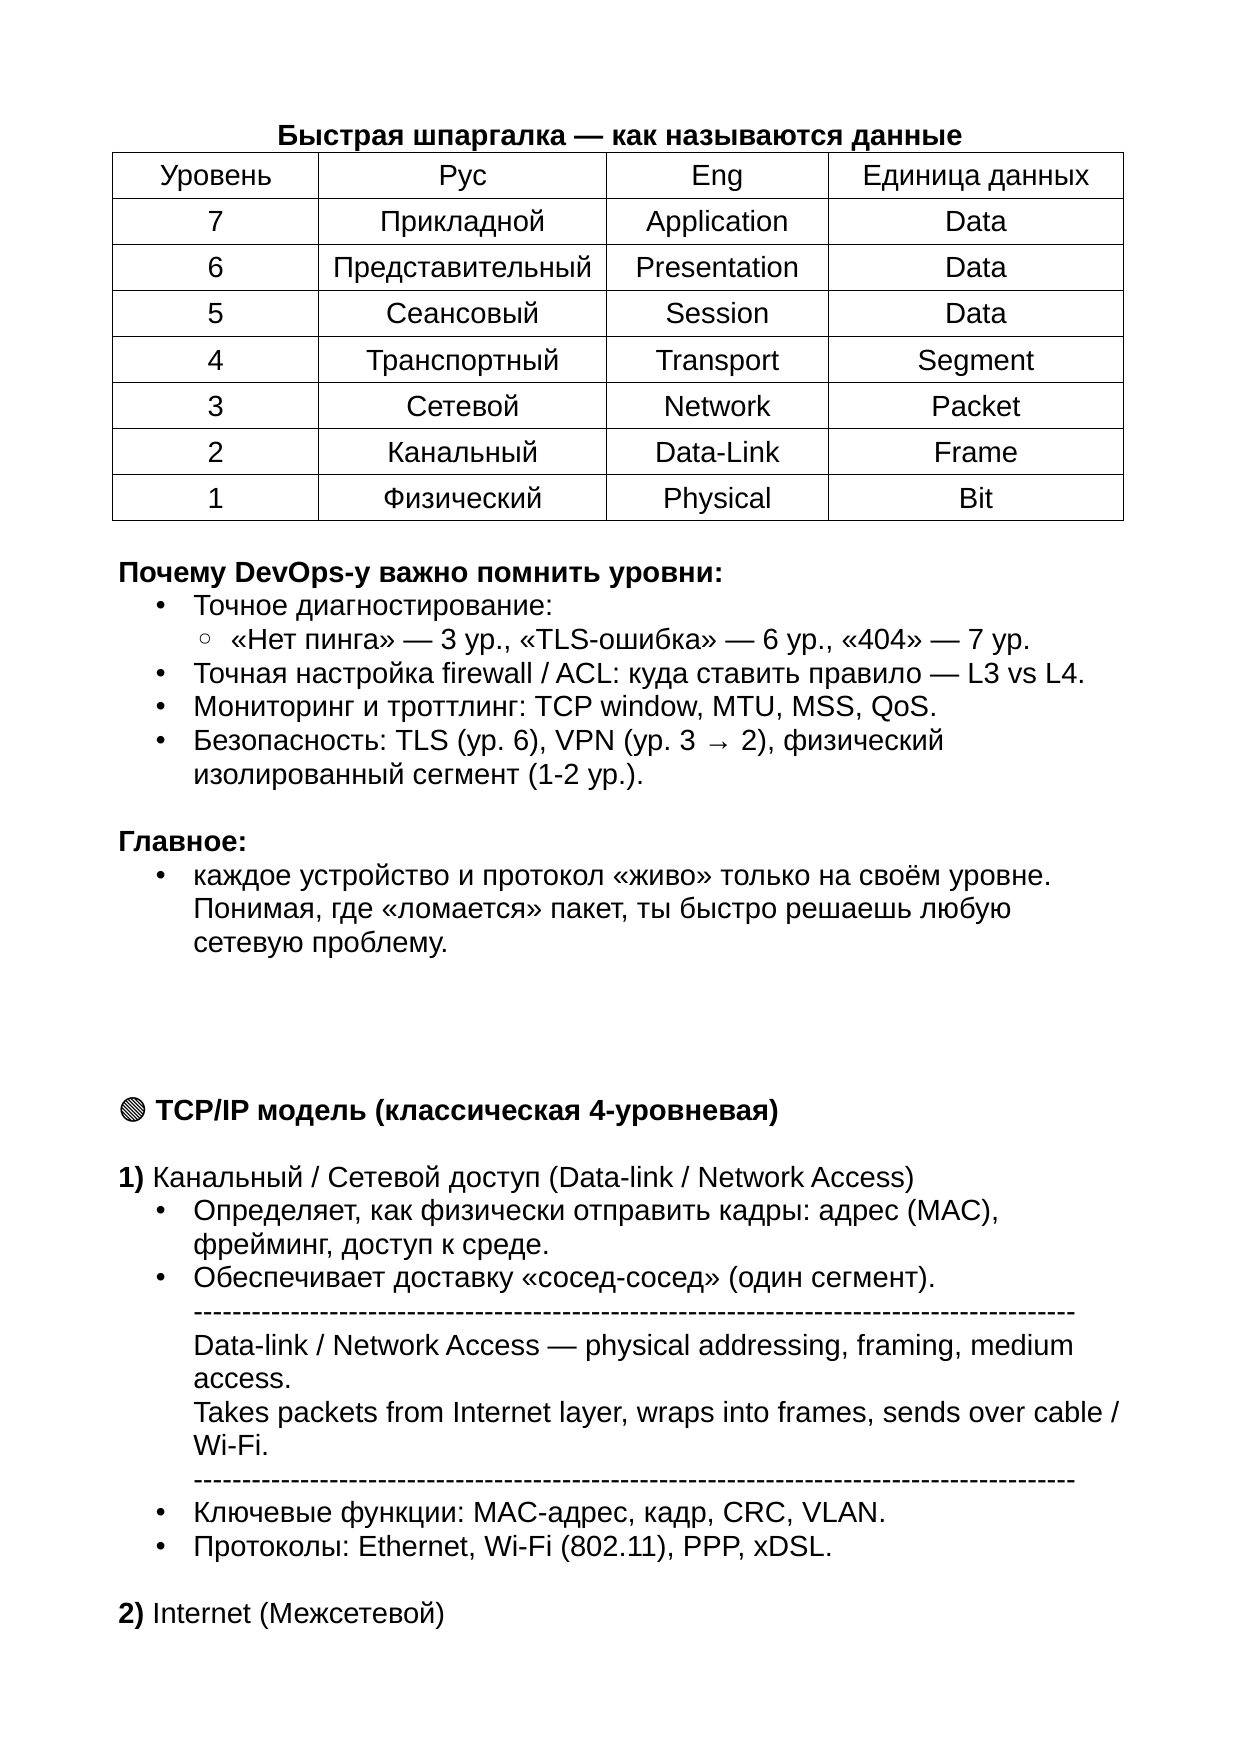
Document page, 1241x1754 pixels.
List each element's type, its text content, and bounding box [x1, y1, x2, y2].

table_cell Frame [829, 429, 1123, 474]
table_cell Data [829, 291, 1123, 336]
text Быстрая шпаргалка — как называются данные [118, 118, 1122, 152]
table_cell Сетевой [319, 383, 606, 428]
table_cell 1 [113, 475, 318, 520]
text Почему DevOps-у важно помнить уровни: [118, 554, 1122, 588]
list Точное диагностирование: [156, 588, 1122, 622]
list Безопасность: TLS (ур. 6), VPN (ур. 3 → 2), физический изолированный сегмент (1-2 ур.). [156, 723, 1122, 790]
text 2) Internet (Межсетевой) [118, 1596, 1122, 1630]
table_cell Network [607, 383, 828, 428]
list Протоколы: Ethernet, Wi-Fi (802.11), PPP, xDSL. [156, 1529, 1122, 1563]
list Точная настройка firewall / ACL: куда ставить правило — L3 vs L4. [156, 656, 1122, 689]
table_cell Транспортный [319, 337, 606, 382]
table_cell Data-Link [607, 429, 828, 474]
text 🟢 TCP/IP модель (классическая 4-уровневая) [118, 1092, 1122, 1126]
table_cell Presentation [607, 245, 828, 290]
list ------------------------------------------------------------------------------------------- [156, 1462, 1122, 1495]
table_cell Data [829, 199, 1123, 244]
table_cell 2 [113, 429, 318, 474]
table_cell Session [607, 291, 828, 336]
table_cell Сеансовый [319, 291, 606, 336]
table_cell 5 [113, 291, 318, 336]
list ------------------------------------------------------------------------------------------- [156, 1294, 1122, 1328]
table_cell 4 [113, 337, 318, 382]
table_header Рус [319, 153, 606, 198]
table_cell Канальный [319, 429, 606, 474]
table_cell Segment [829, 337, 1123, 382]
list Takes packets from Internet layer, wraps into frames, sends over cable / Wi-Fi. [156, 1395, 1122, 1462]
table_cell Прикладной [319, 199, 606, 244]
table_cell 6 [113, 245, 318, 290]
table_header Единица данных [829, 153, 1123, 198]
list Мониторинг и троттлинг: TCP window, MTU, MSS, QoS. [156, 689, 1122, 723]
list Обеспечивает доставку «сосед-сосед» (один сегмент). [156, 1260, 1122, 1294]
table_cell 3 [113, 383, 318, 428]
list «Нет пинга» — 3 ур., «TLS-ошибка» — 6 ур., «404» — 7 ур. [193, 622, 1122, 656]
text Главное: [118, 824, 1122, 857]
table_cell Physical [607, 475, 828, 520]
table_header Eng [607, 153, 828, 198]
list Data-link / Network Access — physical addressing, framing, medium access. [156, 1328, 1122, 1395]
text 1) Канальный / Сетевой доступ (Data-link / Network Access) [118, 1159, 1122, 1193]
table_header Уровень [113, 153, 318, 198]
list Ключевые функции: MAC-адрес, кадр, CRC, VLAN. [156, 1495, 1122, 1529]
list Определяет, как физически отправить кадры: адрес (MAC), фрейминг, доступ к среде. [156, 1193, 1122, 1260]
list каждое устройство и протокол «живо» только на своём уровне. Понимая, где «ломается» пакет, ты быстро решаешь любую сетевую проблему. [156, 857, 1122, 958]
table_cell 7 [113, 199, 318, 244]
table_cell Bit [829, 475, 1123, 520]
table_cell Представительный [319, 245, 606, 290]
table_cell Физический [319, 475, 606, 520]
table_cell Application [607, 199, 828, 244]
table_cell Transport [607, 337, 828, 382]
table_cell Data [829, 245, 1123, 290]
table_cell Packet [829, 383, 1123, 428]
